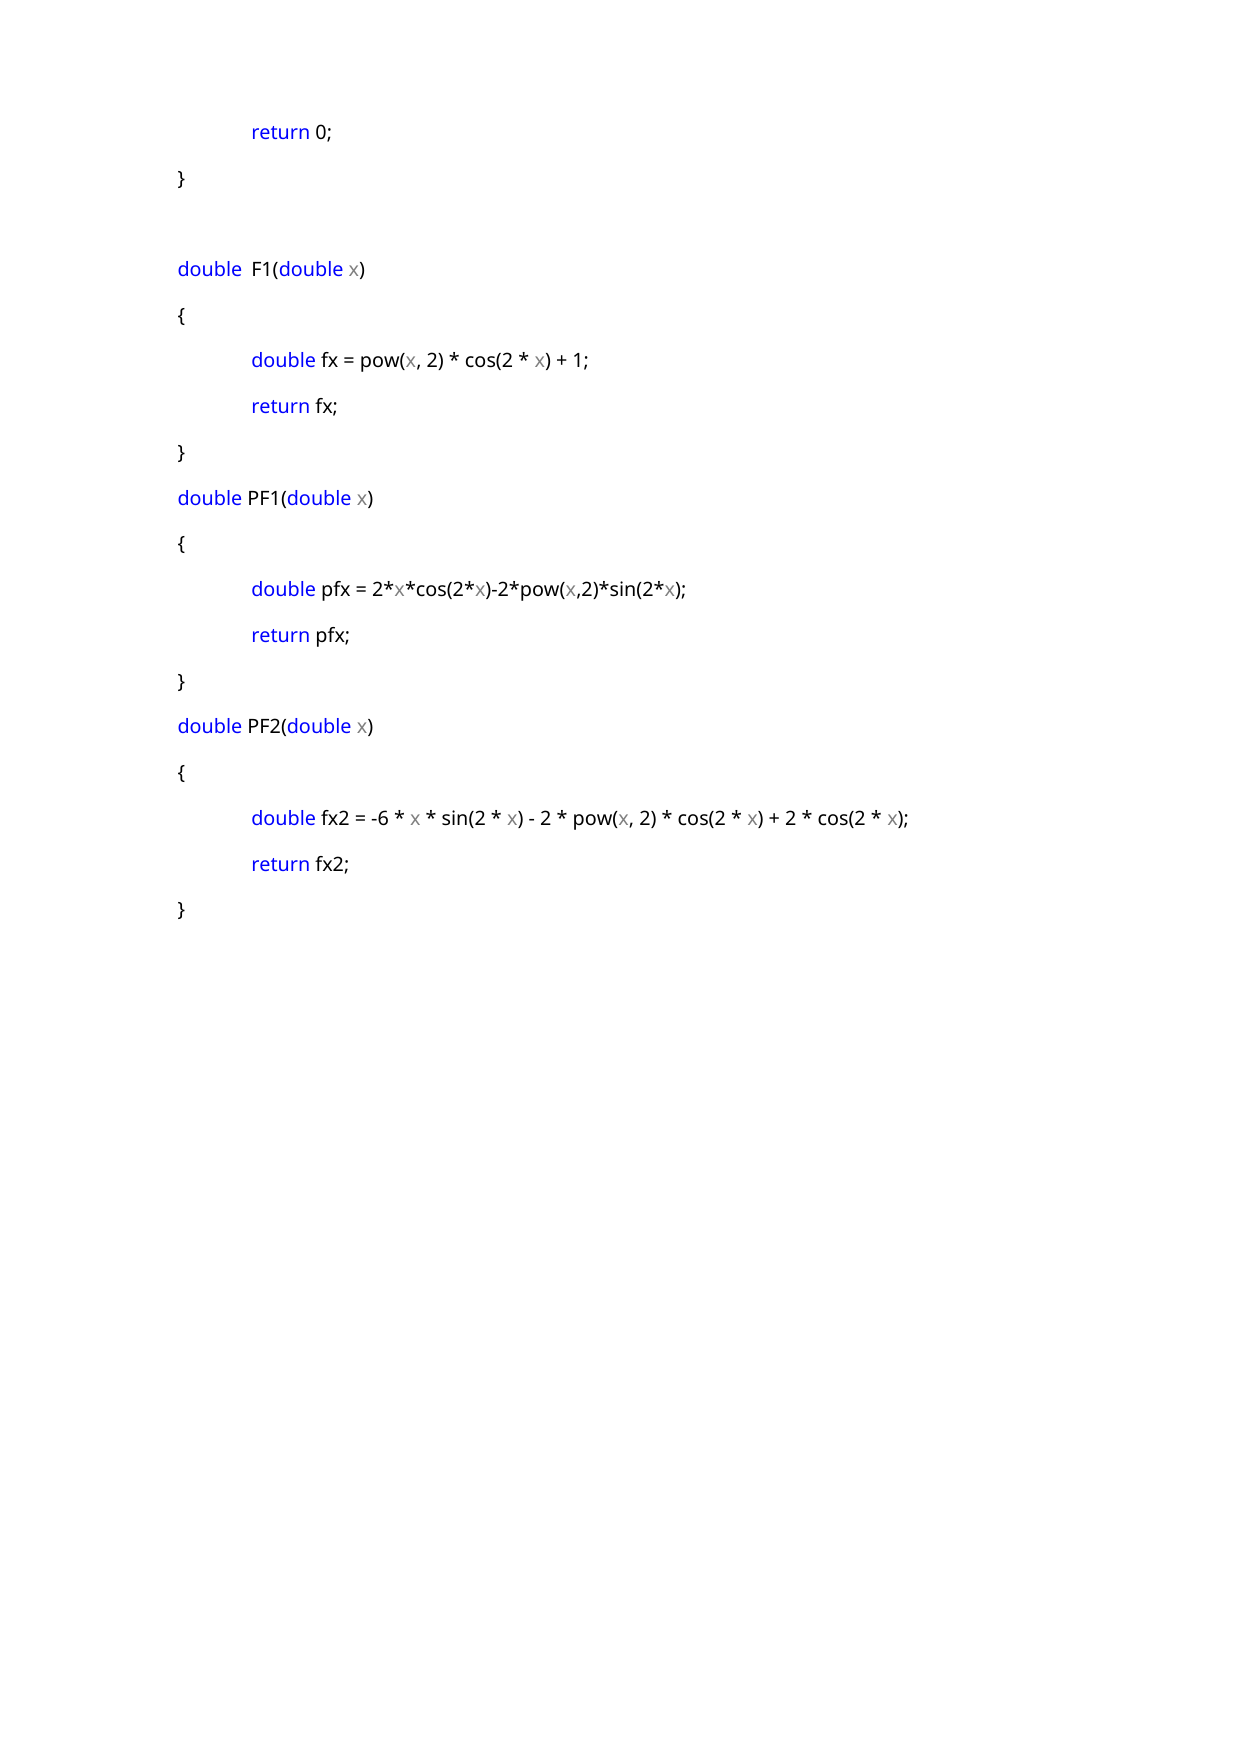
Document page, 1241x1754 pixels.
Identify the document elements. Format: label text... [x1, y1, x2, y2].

text { [177, 758, 1152, 785]
text double PF1(double x) [177, 484, 1152, 511]
text } [177, 667, 1152, 694]
text return 0; [177, 118, 1152, 145]
text double F1(double x) [177, 255, 1152, 282]
text } [177, 438, 1152, 465]
text double fx = pow(x, 2) * cos(2 * x) + 1; [177, 347, 1152, 374]
text double PF2(double x) [177, 713, 1152, 739]
text return fx; [177, 392, 1152, 419]
text } [177, 896, 1152, 922]
text { [177, 530, 1152, 557]
text double pfx = 2*x*cos(2*x)-2*pow(x,2)*sin(2*x); [177, 575, 1152, 602]
text return fx2; [177, 850, 1152, 877]
text { [177, 301, 1152, 328]
text } [177, 164, 1152, 191]
text double fx2 = -6 * x * sin(2 * x) - 2 * pow(x, 2) * cos(2 * x) + 2 * cos(2 * x); [177, 804, 1152, 831]
text return pfx; [177, 621, 1152, 648]
